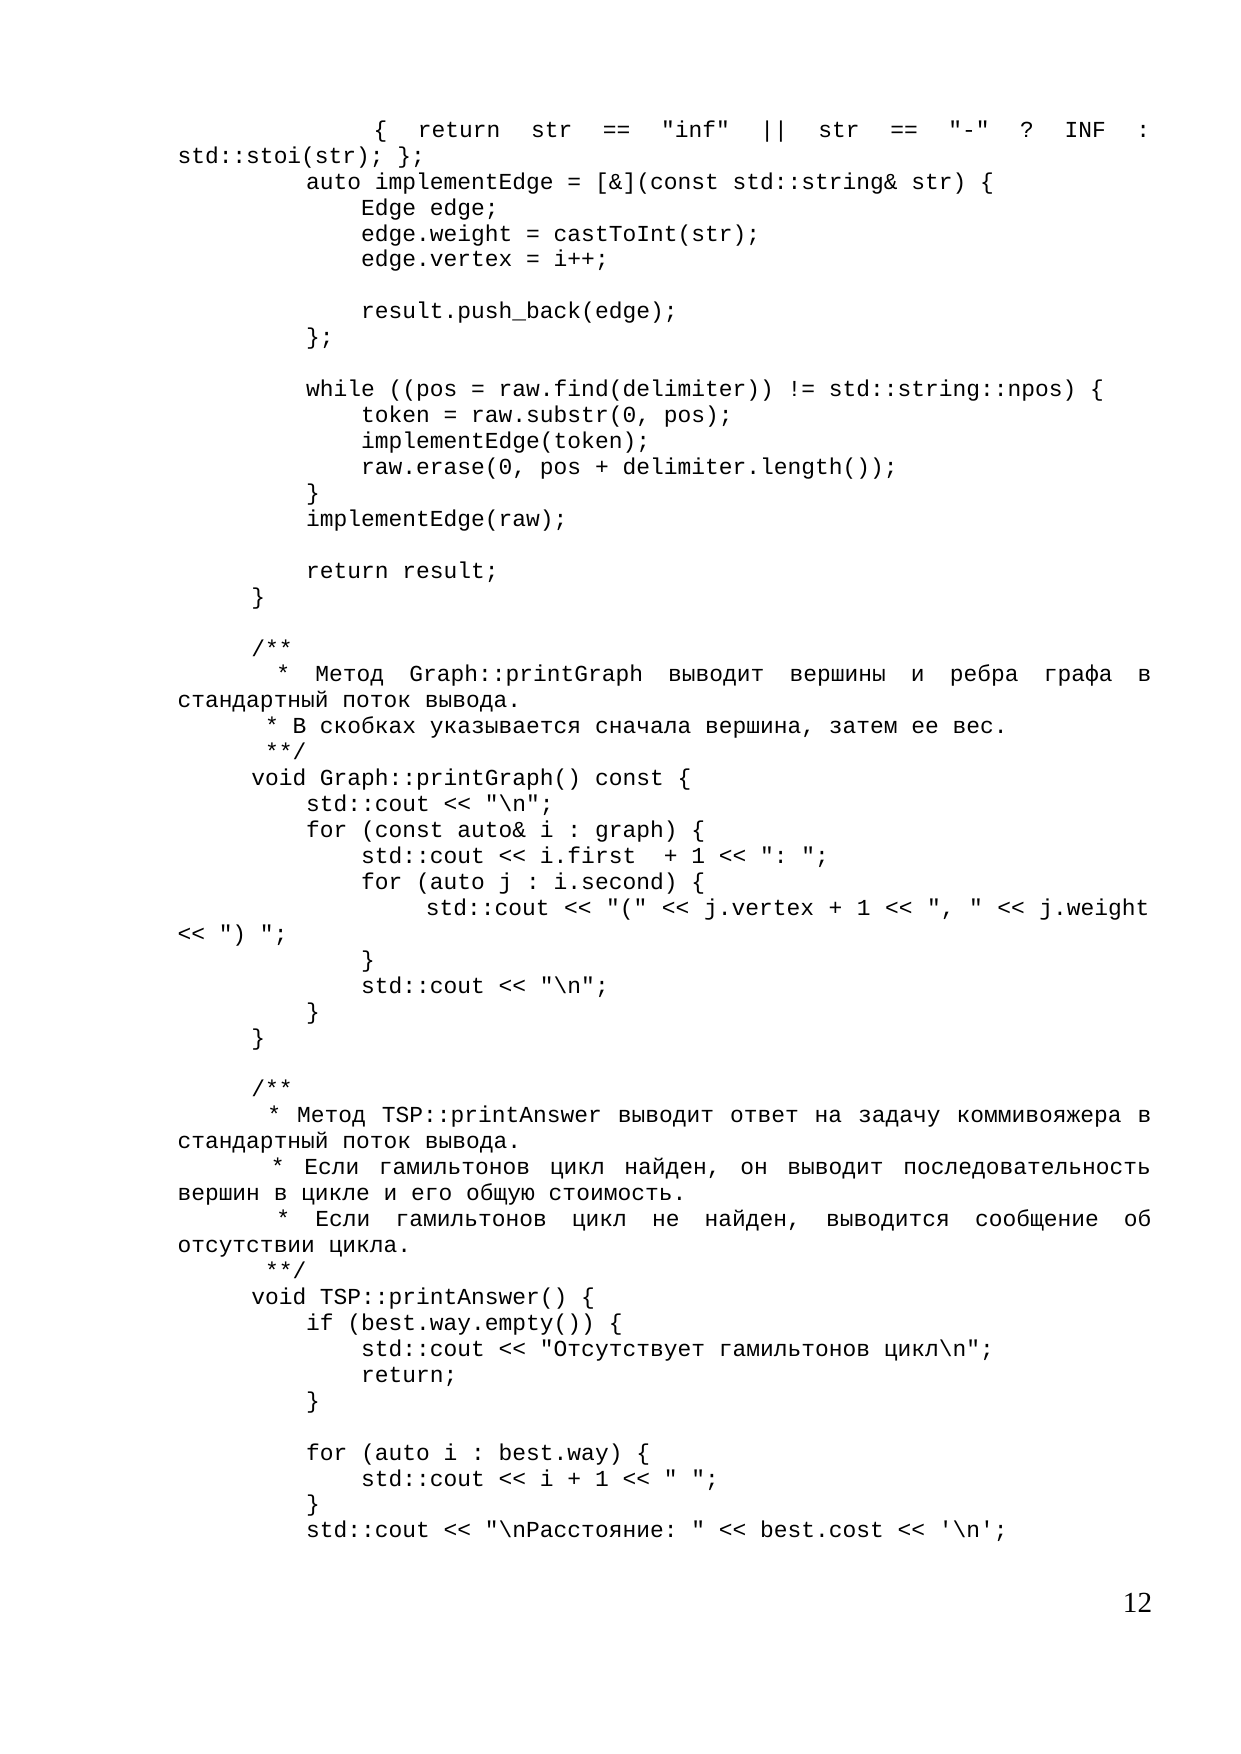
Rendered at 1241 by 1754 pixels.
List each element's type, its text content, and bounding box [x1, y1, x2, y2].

text token = raw.substr(0, pos); [177, 403, 1152, 429]
text std::cout << i.first + 1 << ": "; [177, 844, 1152, 870]
text while ((pos = raw.find(delimiter)) != std::string::npos) { [177, 377, 1152, 403]
text std::cout << "(" << j.vertex + 1 << ", " << j.weight << ") "; [177, 896, 1152, 948]
text Edge edge; [177, 196, 1152, 222]
text edge.vertex = i++; [177, 248, 1152, 274]
text **/ [177, 1259, 1152, 1285]
text std::cout << "\n"; [177, 974, 1152, 1000]
text }; [177, 326, 1152, 352]
text if (best.way.empty()) { [177, 1311, 1152, 1337]
text } [177, 1026, 1152, 1052]
text std::cout << "\nРасстояние: " << best.cost << '\n'; [177, 1519, 1152, 1545]
text } [177, 1000, 1152, 1026]
text **/ [177, 741, 1152, 767]
text /** [177, 1078, 1152, 1104]
text result.push_back(edge); [177, 300, 1152, 326]
text edge.weight = castToInt(str); [177, 222, 1152, 248]
text for (const auto& i : graph) { [177, 818, 1152, 844]
text * Метод Graph::printGraph выводит вершины и ребра графа в стандартный поток вывода. [177, 663, 1152, 715]
text std::cout << i + 1 << " "; [177, 1467, 1152, 1493]
text } [177, 481, 1152, 507]
text implementEdge(raw); [177, 507, 1152, 533]
text * Метод TSP::printAnswer выводит ответ на задачу коммивояжера в стандартный поток вывода. [177, 1104, 1152, 1156]
text auto implementEdge = [&](const std::string& str) { [177, 170, 1152, 196]
text /** [177, 637, 1152, 663]
text } [177, 1389, 1152, 1415]
text return; [177, 1363, 1152, 1389]
text std::cout << "\n"; [177, 792, 1152, 818]
text } [177, 585, 1152, 611]
text raw.erase(0, pos + delimiter.length()); [177, 455, 1152, 481]
text * В скобках указывается сначала вершина, затем ее вес. [177, 715, 1152, 741]
text for (auto i : best.way) { [177, 1441, 1152, 1467]
text { return str == "inf" || str == "-" ? INF : std::stoi(str); }; [177, 118, 1152, 170]
text for (auto j : i.second) { [177, 870, 1152, 896]
text implementEdge(token); [177, 429, 1152, 455]
text * Если гамильтонов цикл найден, он выводит последовательность вершин в цикле и его общую стоимость. [177, 1156, 1152, 1207]
text } [177, 948, 1152, 974]
text void Graph::printGraph() const { [177, 767, 1152, 792]
text std::cout << "Отсутствует гамильтонов цикл\n"; [177, 1337, 1152, 1363]
text * Если гамильтонов цикл не найден, выводится сообщение об отсутствии цикла. [177, 1207, 1152, 1259]
text void TSP::printAnswer() { [177, 1285, 1152, 1311]
text return result; [177, 559, 1152, 585]
text } [177, 1493, 1152, 1519]
